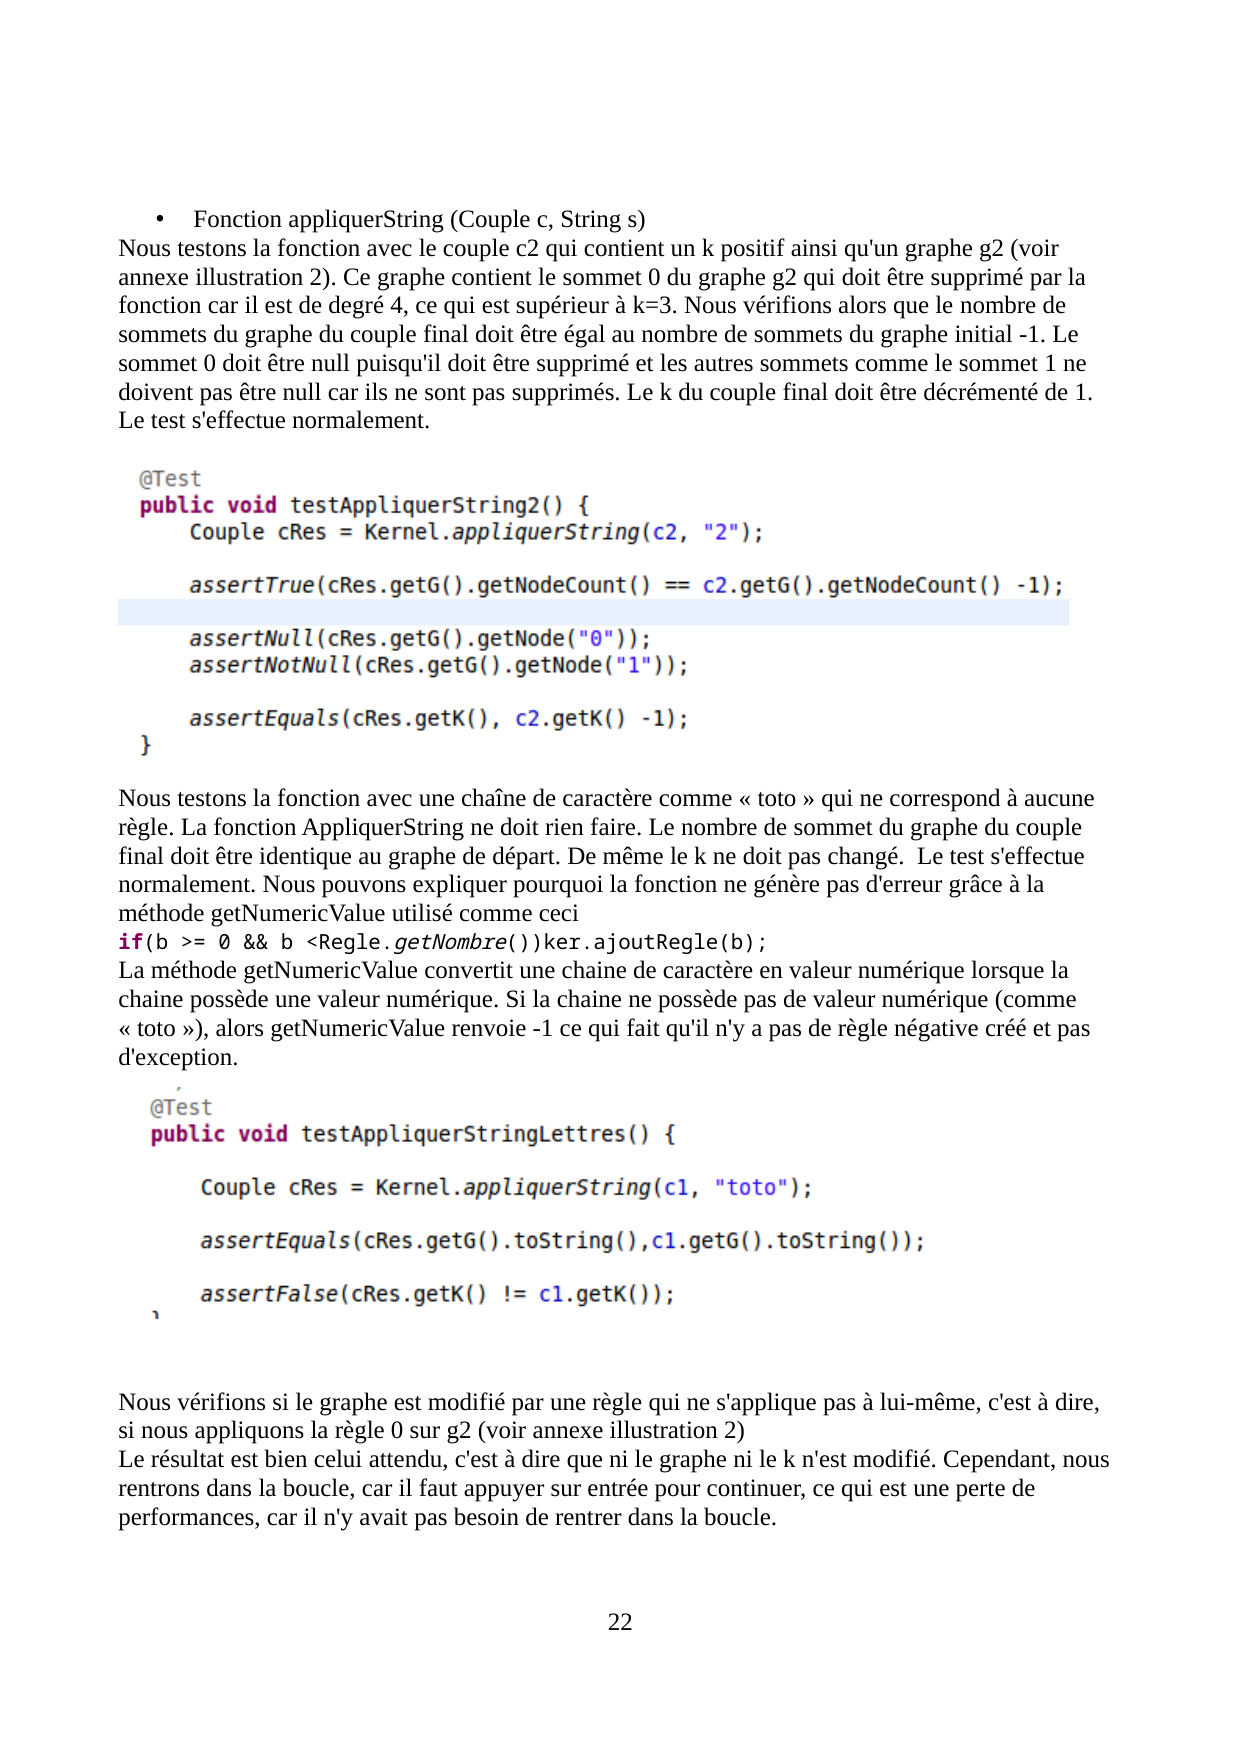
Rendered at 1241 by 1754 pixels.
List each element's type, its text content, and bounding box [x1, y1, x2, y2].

text Le résultat est bien celui attendu, c'est à dire que ni le graphe ni le k n'est modifié. Cependant, nous rentrons dans la boucle, car il faut appuyer sur entrée pour continuer, ce qui est une perte de performances, car il n'y avait pas besoin de rentrer dans la boucle. [118, 1444, 1122, 1531]
list Fonction appliquerString (Couple c, String s) [156, 204, 1122, 233]
text if(b >= 0 && b <Regle.getNombre())ker.ajoutRegle(b); [118, 927, 1122, 956]
text Nous testons la fonction avec le couple c2 qui contient un k positif ainsi qu'un graphe g2 (voir annexe illustration 2). Ce graphe contient le sommet 0 du graphe g2 qui doit être supprimé par la fonction car il est de degré 4, ce qui est supérieur à k=3. Nous vérifions alors que le nombre de sommets du graphe du couple final doit être égal au nombre de sommets du graphe initial -1. Le sommet 0 doit être null puisqu'il doit être supprimé et les autres sommets comme le sommet 1 ne doivent pas être null car ils ne sont pas supprimés. Le k du couple final doit être décrémenté de 1. Le test s'effectue normalement. [118, 233, 1122, 434]
picture [118, 1087, 958, 1319]
picture [118, 463, 1070, 784]
text Nous testons la fonction avec une chaîne de caractère comme « toto » qui ne correspond à aucune règle. La fonction AppliquerString ne doit rien faire. Le nombre de sommet du graphe du couple final doit être identique au graphe de départ. De même le k ne doit pas changé. Le test s'effectue normalement. Nous pouvons expliquer pourquoi la fonction ne génère pas d'erreur grâce à la méthode getNumericValue utilisé comme ceci [118, 463, 1122, 927]
text Nous vérifions si le graphe est modifié par une règle qui ne s'applique pas à lui-même, c'est à dire, si nous appliquons la règle 0 sur g2 (voir annexe illustration 2) [118, 1387, 1122, 1444]
text La méthode getNumericValue convertit une chaine de caractère en valeur numérique lorsque la chaine possède une valeur numérique. Si la chaine ne possède pas de valeur numérique (comme « toto »), alors getNumericValue renvoie -1 ce qui fait qu'il n'y a pas de règle négative créé et pas d'exception. [118, 956, 1122, 1071]
